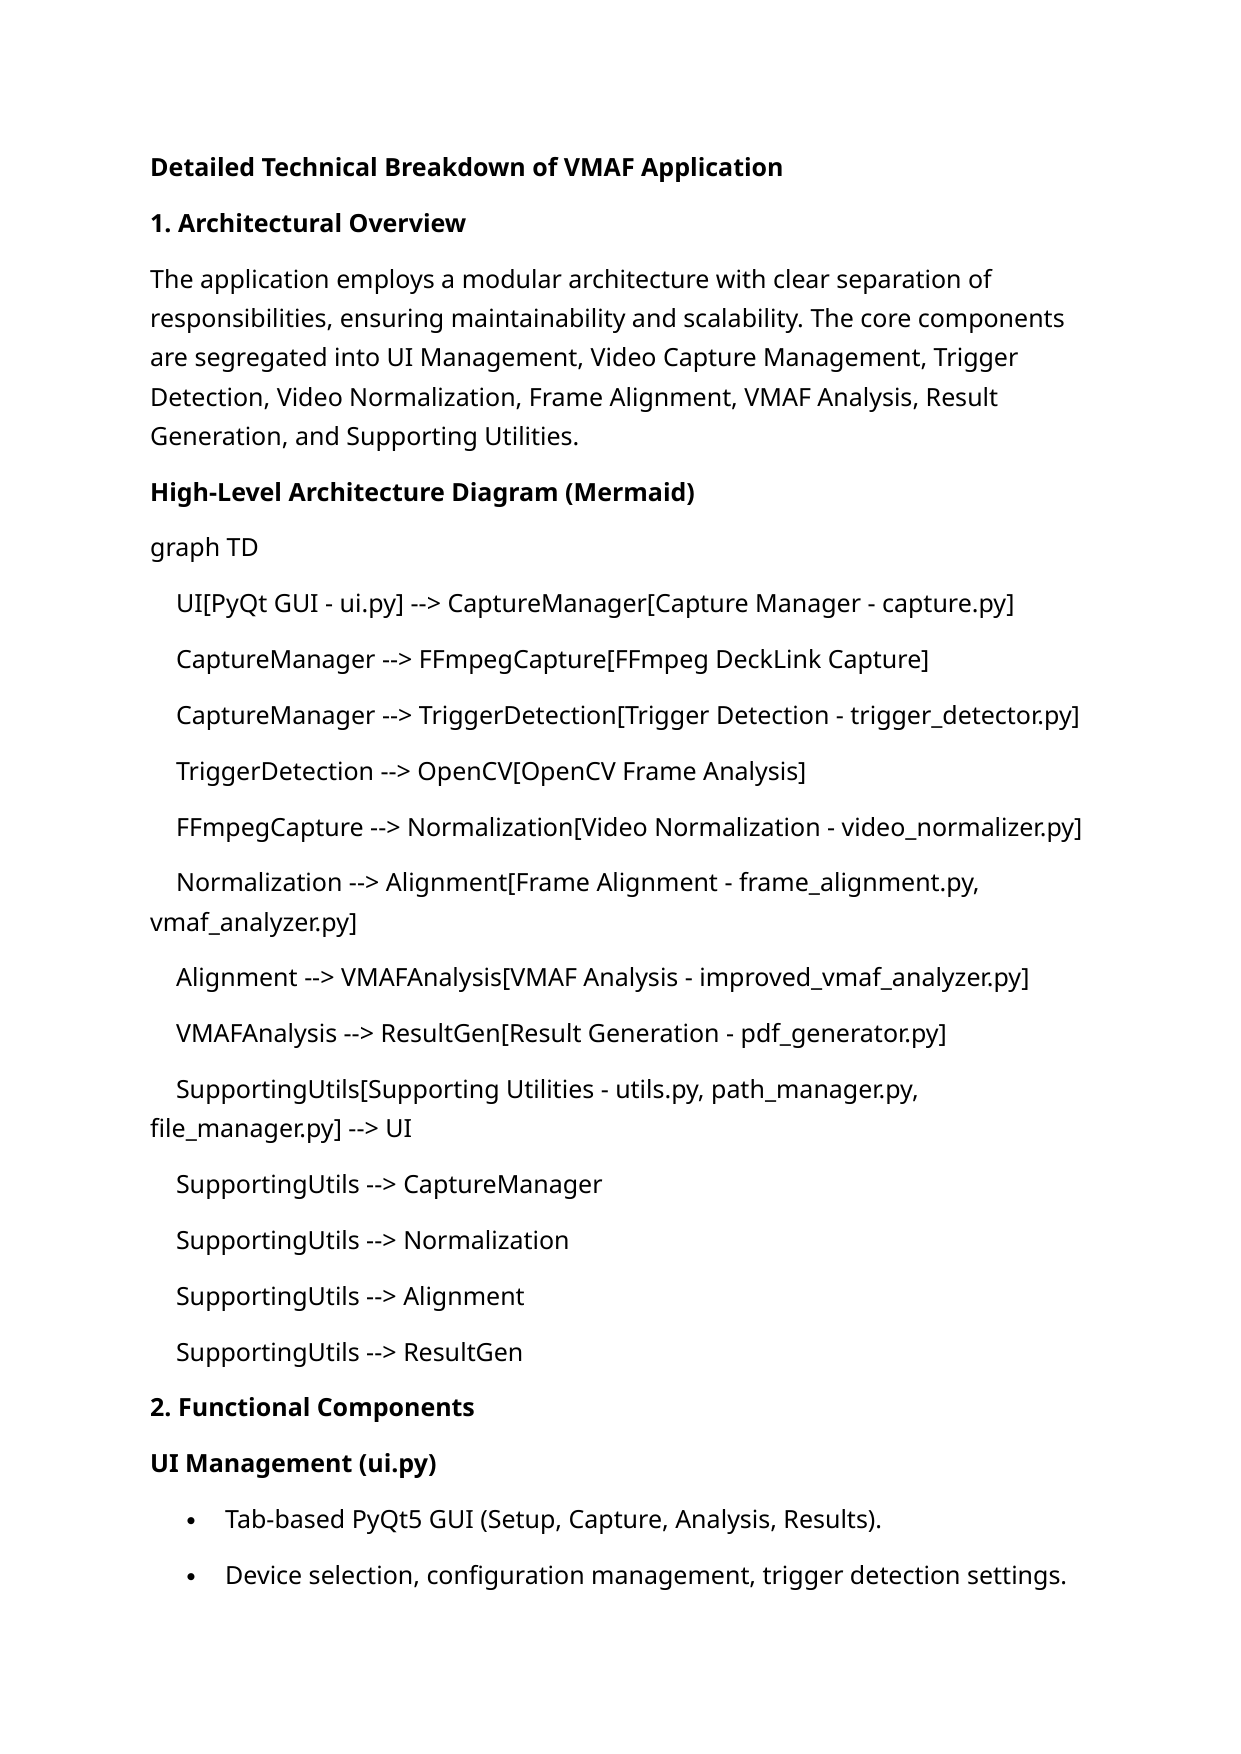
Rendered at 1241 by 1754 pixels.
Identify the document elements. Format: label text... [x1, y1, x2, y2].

text Alignment --> VMAFAnalysis[VMAF Analysis - improved_vmaf_analyzer.py] [150, 960, 1090, 994]
text 2. Functional Components [150, 1390, 1090, 1424]
text SupportingUtils --> Normalization [150, 1222, 1090, 1257]
text Detailed Technical Breakdown of VMAF Application [150, 150, 1090, 184]
text UI[PyQt GUI - ui.py] --> CaptureManager[Capture Manager - capture.py] [150, 586, 1090, 620]
text High-Level Architecture Diagram (Mermaid) [150, 474, 1090, 508]
text Normalization --> Alignment[Frame Alignment - frame_alignment.py, vmaf_analyzer.py] [150, 865, 1090, 938]
list Device selection, configuration management, trigger detection settings. [187, 1557, 1090, 1592]
list Tab-based PyQt5 GUI (Setup, Capture, Analysis, Results). [187, 1502, 1090, 1536]
text UI Management (ui.py) [150, 1446, 1090, 1480]
text SupportingUtils[Supporting Utilities - utils.py, path_manager.py, file_manager.py] --> UI [150, 1072, 1090, 1145]
text 1. Architectural Overview [150, 206, 1090, 240]
text SupportingUtils --> ResultGen [150, 1334, 1090, 1368]
text SupportingUtils --> CaptureManager [150, 1167, 1090, 1201]
text graph TD [150, 530, 1090, 564]
text SupportingUtils --> Alignment [150, 1278, 1090, 1312]
text CaptureManager --> TriggerDetection[Trigger Detection - trigger_detector.py] [150, 697, 1090, 732]
text TriggerDetection --> OpenCV[OpenCV Frame Analysis] [150, 753, 1090, 787]
text CaptureManager --> FFmpegCapture[FFmpeg DeckLink Capture] [150, 642, 1090, 676]
text VMAFAnalysis --> ResultGen[Result Generation - pdf_generator.py] [150, 1016, 1090, 1050]
text The application employs a modular architecture with clear separation of responsibilities, ensuring maintainability and scalability. The core components are segregated into UI Management, Video Capture Management, Trigger Detection, Video Normalization, Frame Alignment, VMAF Analysis, Result Generation, and Supporting Utilities. [150, 262, 1090, 452]
text FFmpegCapture --> Normalization[Video Normalization - video_normalizer.py] [150, 809, 1090, 843]
